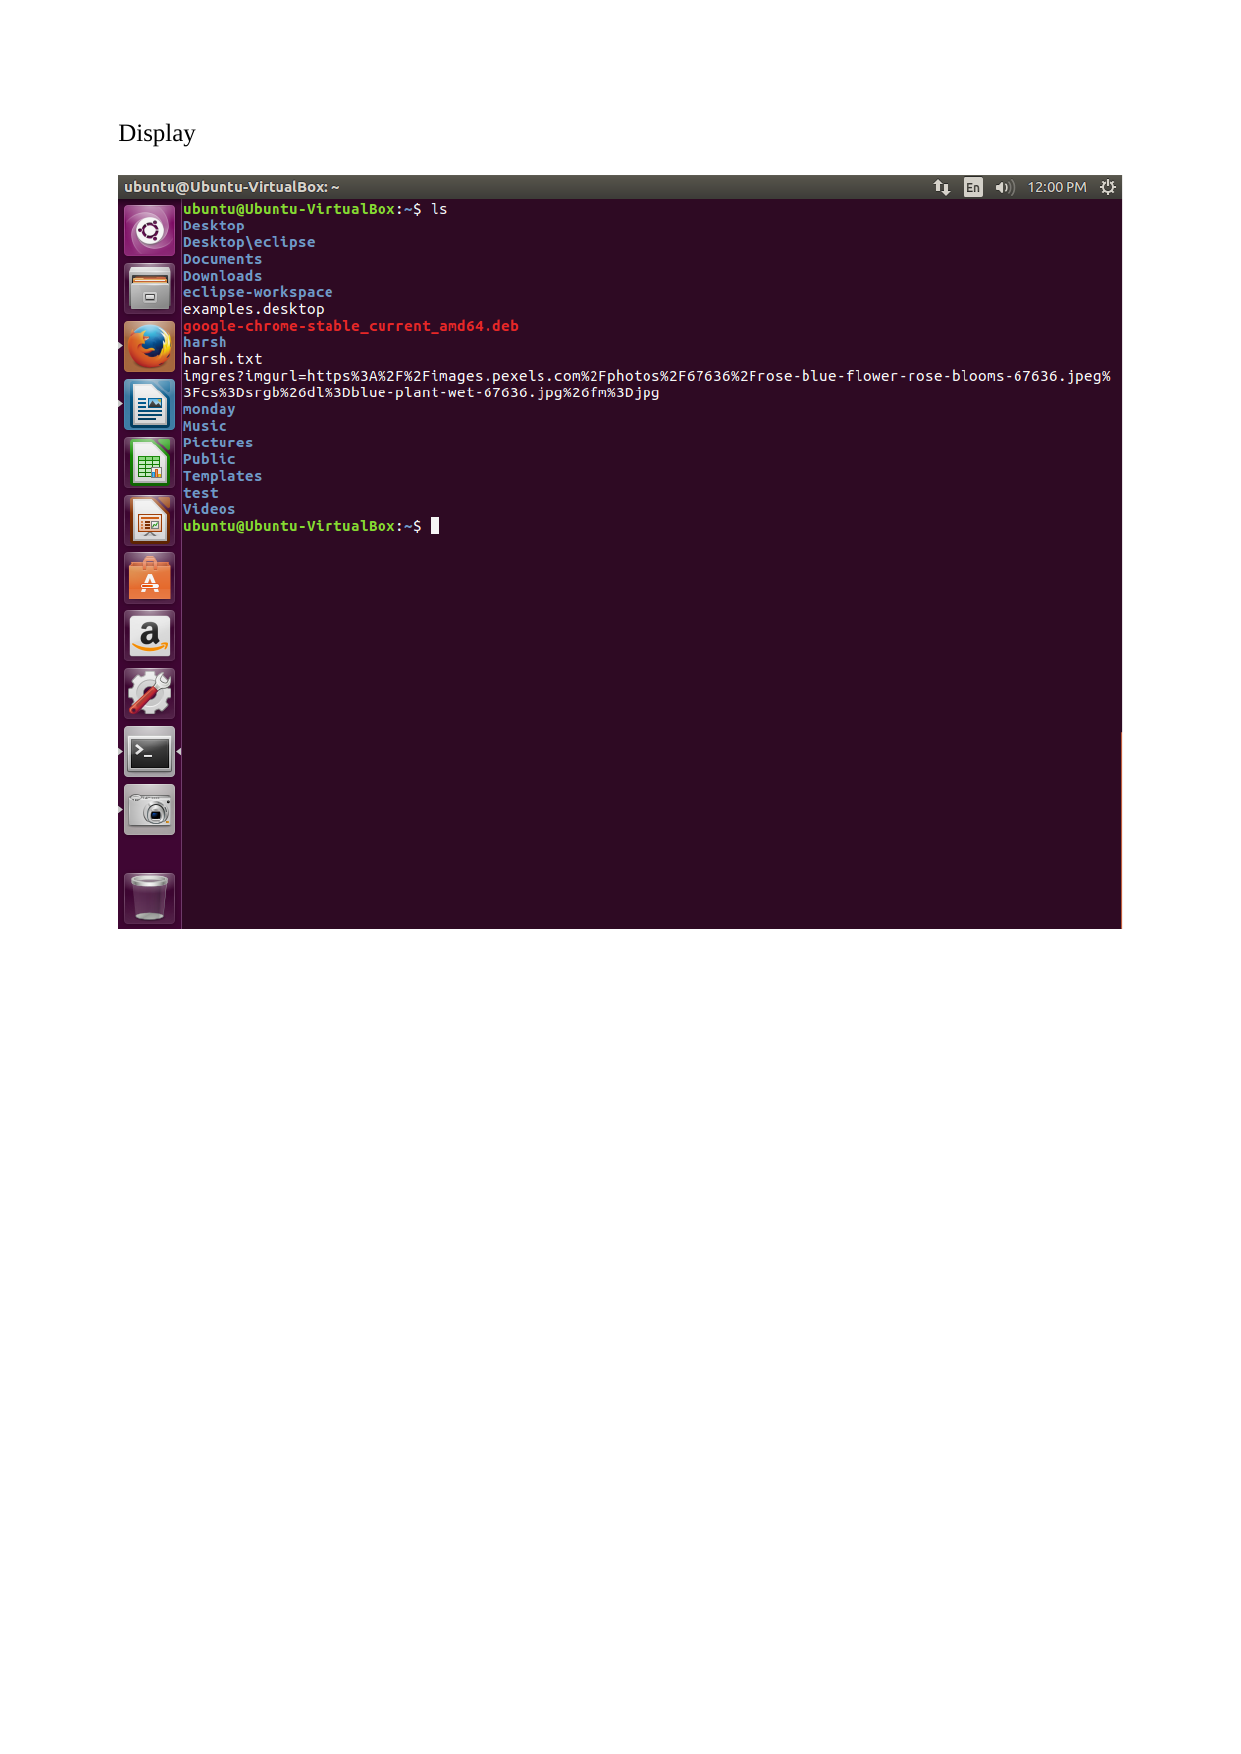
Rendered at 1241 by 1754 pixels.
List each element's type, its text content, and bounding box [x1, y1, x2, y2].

text Display [118, 118, 1122, 147]
picture [118, 175, 1123, 929]
